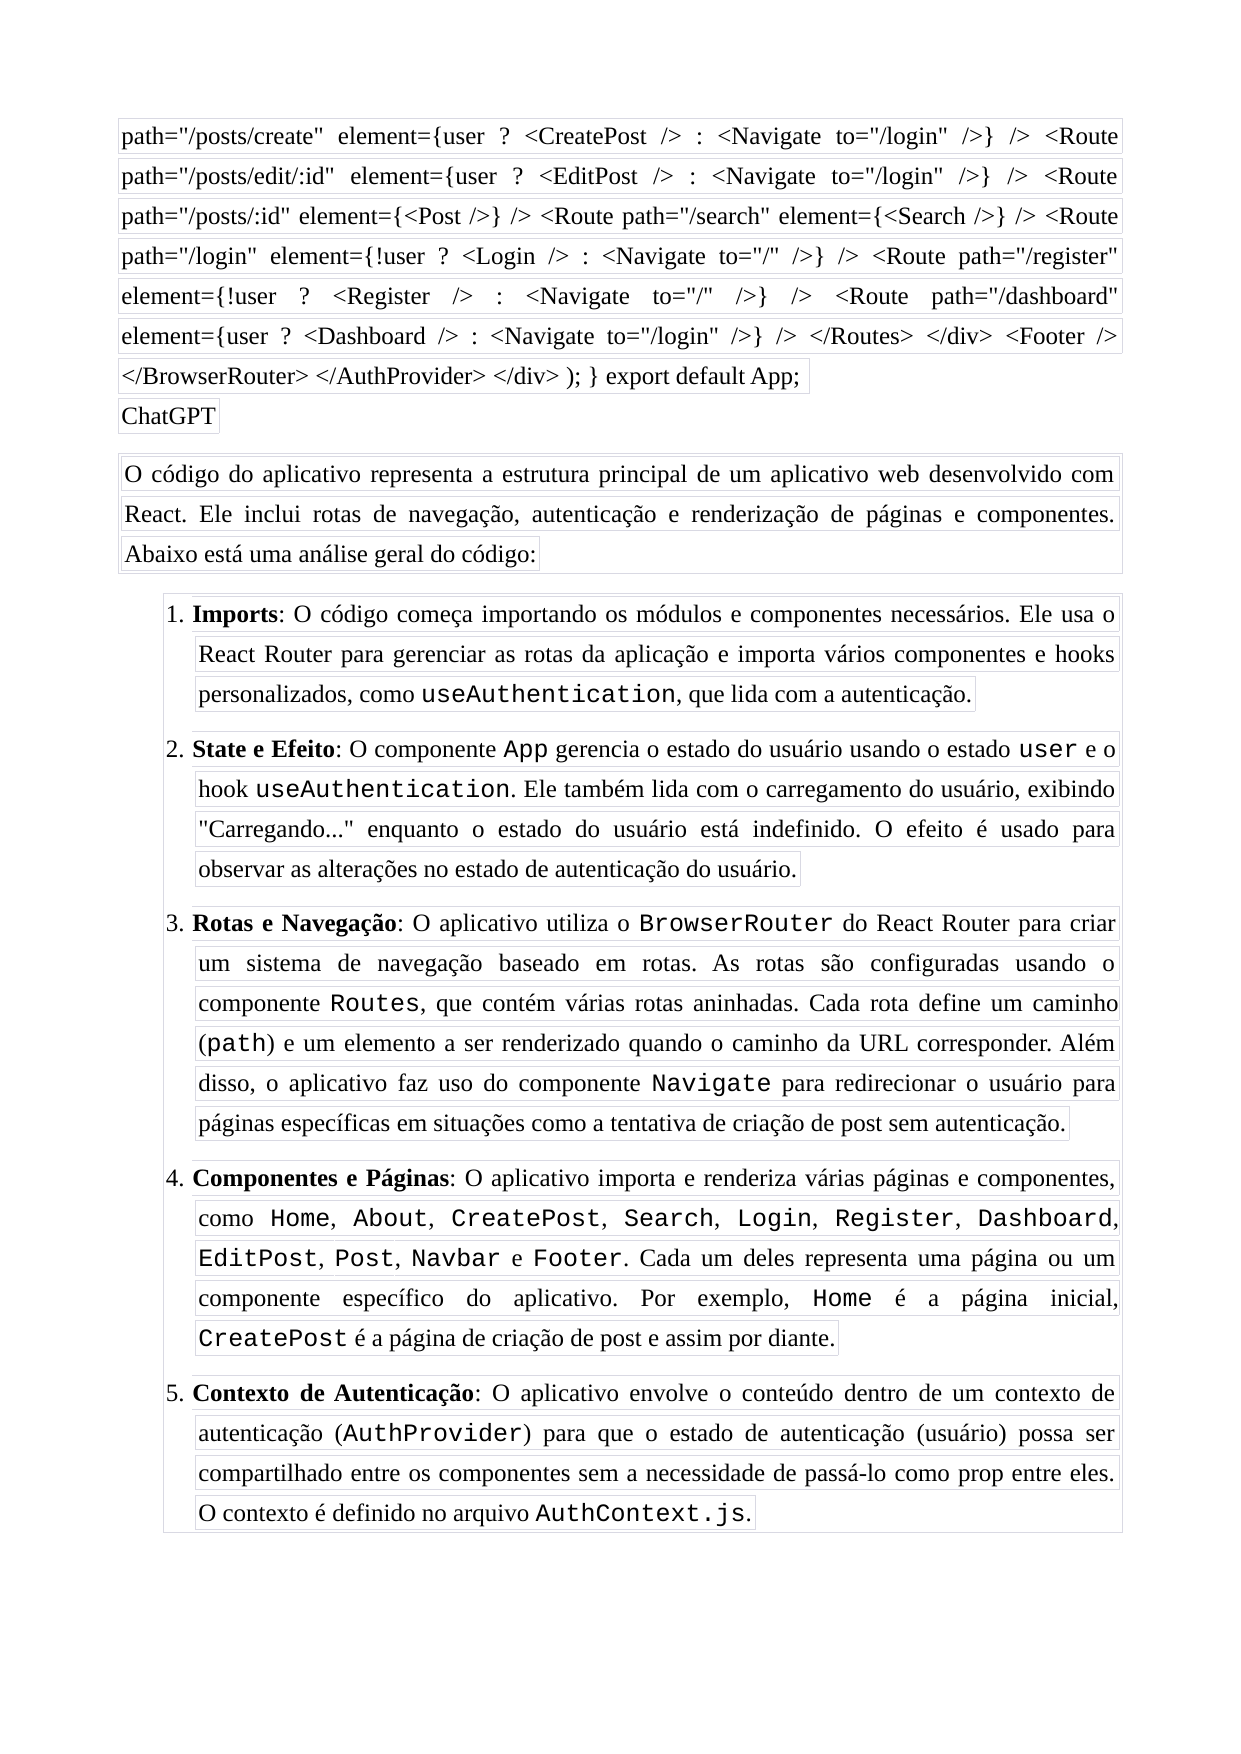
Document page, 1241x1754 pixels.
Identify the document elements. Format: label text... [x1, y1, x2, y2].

text element={!user ? <Register /> : <Navigate to="/" />} /> <Route path="/dashboard" [119, 279, 1122, 313]
text </BrowserRouter> </AuthProvider> </div> ); } export default App; [118, 354, 1122, 393]
text path="/login" element={!user ? <Login /> : <Navigate to="/" />} /> <Route path="/register" [119, 239, 1122, 273]
list Componentes e Páginas: O aplicativo importa e renderiza várias páginas e componentes, como Home, About, CreatePost, Search, Login, Register, Dashboard, EditPost, Post, Navbar e Footer. Cada um deles representa uma página ou um componente específico do aplicativo. Por exemplo, Home é a página inicial, CreatePost é a página de criação de post e assim por diante. [164, 1157, 1122, 1355]
list Imports: O código começa importando os módulos e componentes necessários. Ele usa o React Router para gerenciar as rotas da aplicação e importa vários componentes e hooks personalizados, como useAuthentication, que lida com a autenticação. [164, 594, 1122, 711]
text path="/posts/:id" element={<Post />} /> <Route path="/search" element={<Search />} /> <Route [119, 199, 1122, 233]
text path="/posts/edit/:id" element={user ? <EditPost /> : <Navigate to="/login" />} /> <Route [119, 159, 1122, 193]
text O código do aplicativo representa a estrutura principal de um aplicativo web desenvolvido com React. Ele inclui rotas de navegação, autenticação e renderização de páginas e componentes. Abaixo está uma análise geral do código: [119, 454, 1122, 573]
list Rotas e Navegação: O aplicativo utiliza o BrowserRouter do React Router para criar um sistema de navegação baseado em rotas. As rotas são configuradas usando o componente Routes, que contém várias rotas aninhadas. Cada rota define um caminho (path) e um elemento a ser renderizado quando o caminho da URL corresponder. Além disso, o aplicativo faz uso do componente Navigate para redirecionar o usuário para páginas específicas em situações como a tentativa de criação de post sem autenticação. [164, 902, 1122, 1140]
text path="/posts/create" element={user ? <CreatePost /> : <Navigate to="/login" />} /> <Route [119, 119, 1122, 153]
text ChatGPT [119, 399, 219, 433]
text element={user ? <Dashboard /> : <Navigate to="/login" />} /> </Routes> </div> <Footer /> [119, 319, 1122, 353]
list State e Efeito: O componente App gerencia o estado do usuário usando o estado user e o hook useAuthentication. Ele também lida com o carregamento do usuário, exibindo "Carregando..." enquanto o estado do usuário está indefinido. O efeito é usado para observar as alterações no estado de autenticação do usuário. [164, 728, 1122, 886]
list Contexto de Autenticação: O aplicativo envolve o conteúdo dentro de um contexto de autenticação (AuthProvider) para que o estado de autenticação (usuário) possa ser compartilhado entre os componentes sem a necessidade de passá-lo como prop entre eles. O contexto é definido no arquivo AuthContext.js. [164, 1372, 1122, 1532]
text [220, 398, 1122, 433]
